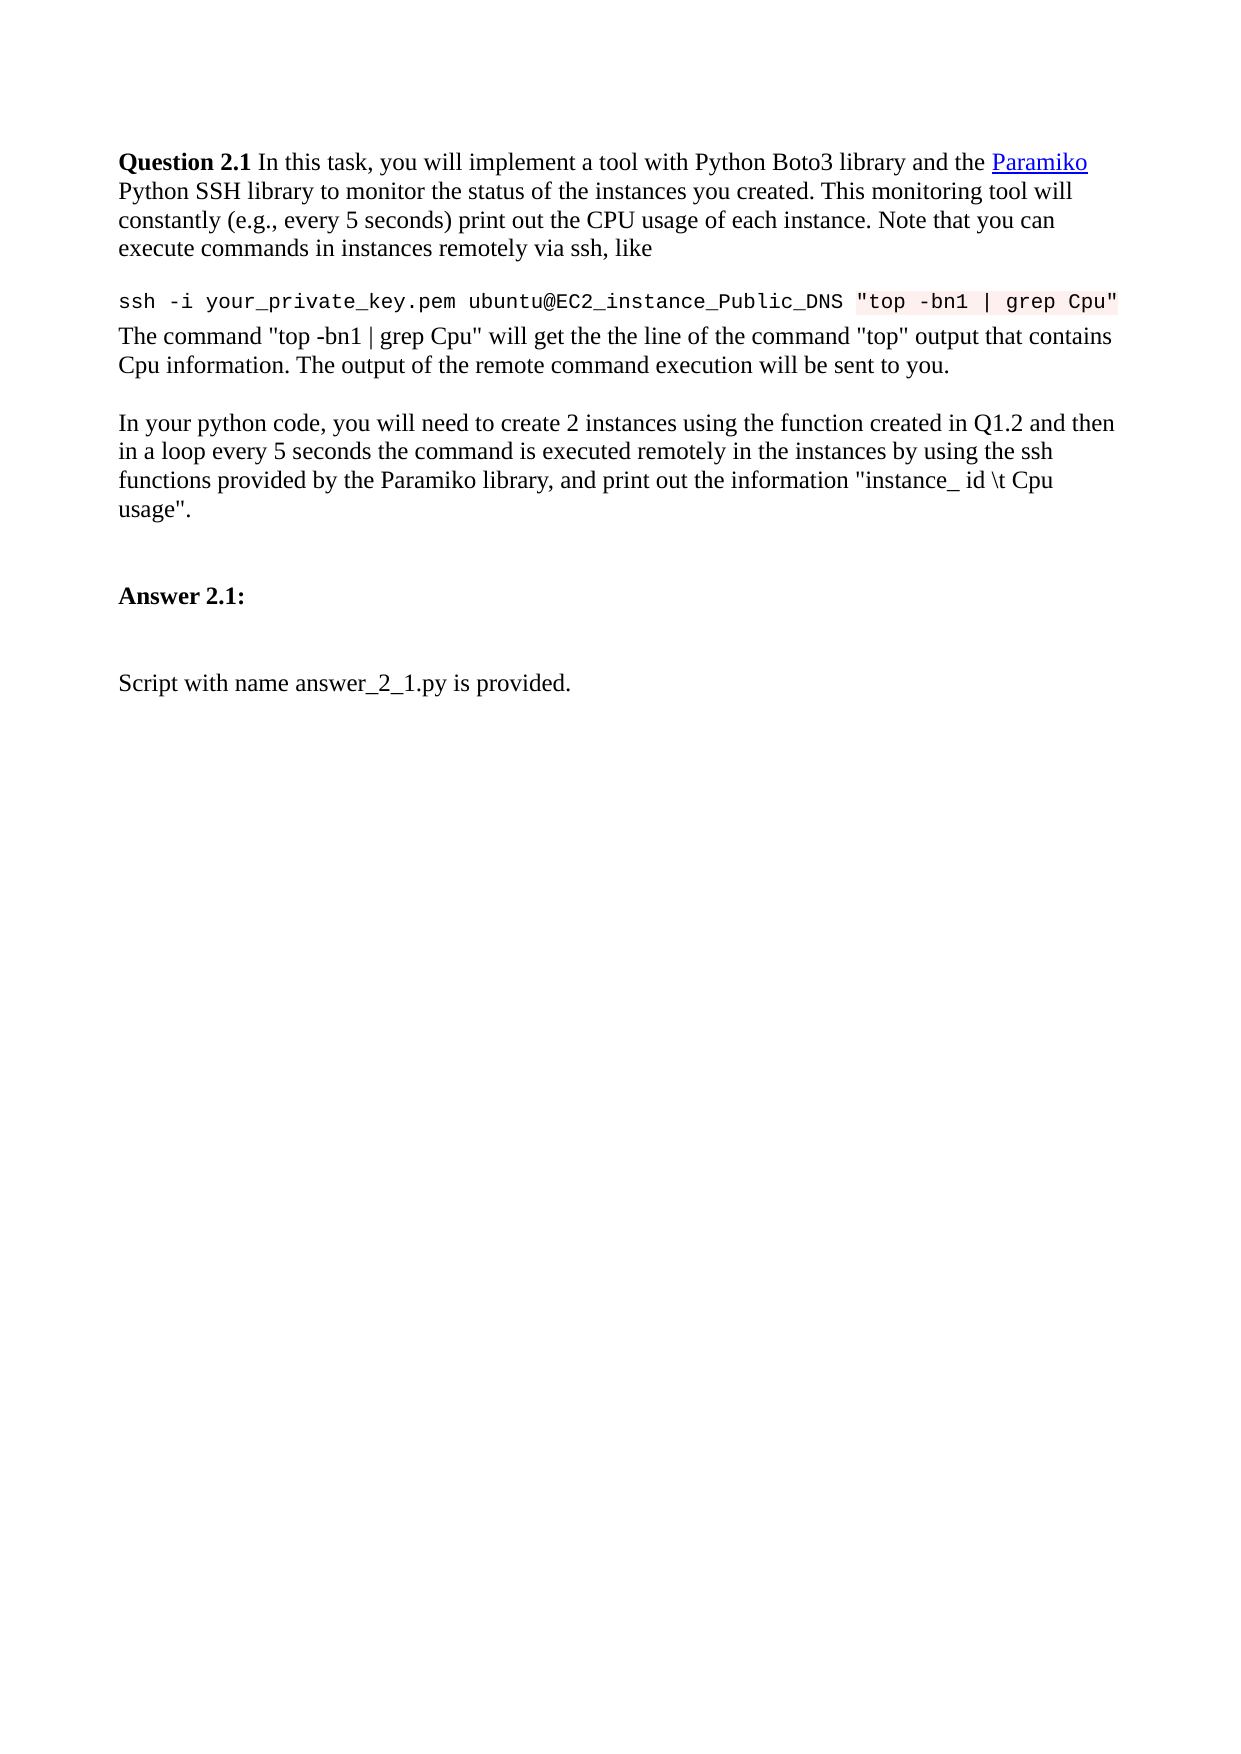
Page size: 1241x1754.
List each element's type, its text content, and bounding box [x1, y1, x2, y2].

text In your python code, you will need to create 2 instances using the function created in Q1.2 and then in a loop every 5 seconds the command is executed remotely in the instances by using the ssh functions provided by the Paramiko library, and print out the information "instance_ id \t Cpu usage". [118, 408, 1122, 523]
text The command "top -bn1 | grep Cpu" will get the the line of the command "top" output that contains Cpu information. The output of the remote command execution will be sent to you. [118, 321, 1122, 378]
text Answer 2.1: [118, 581, 1122, 610]
text Question 2.1 In this task, you will implement a tool with Python Boto3 library and the Paramiko Python SSH library to monitor the status of the instances you created. This monitoring tool will constantly (e.g., every 5 seconds) print out the CPU usage of each instance. Note that you can execute commands in instances remotely via ssh, like [118, 147, 1122, 262]
text ssh -i your_private_key.pem ubuntu@EC2_instance_Public_DNS "top -bn1 | grep Cpu" [118, 291, 1122, 315]
text Script with name answer_2_1.py is provided. [118, 668, 1122, 697]
